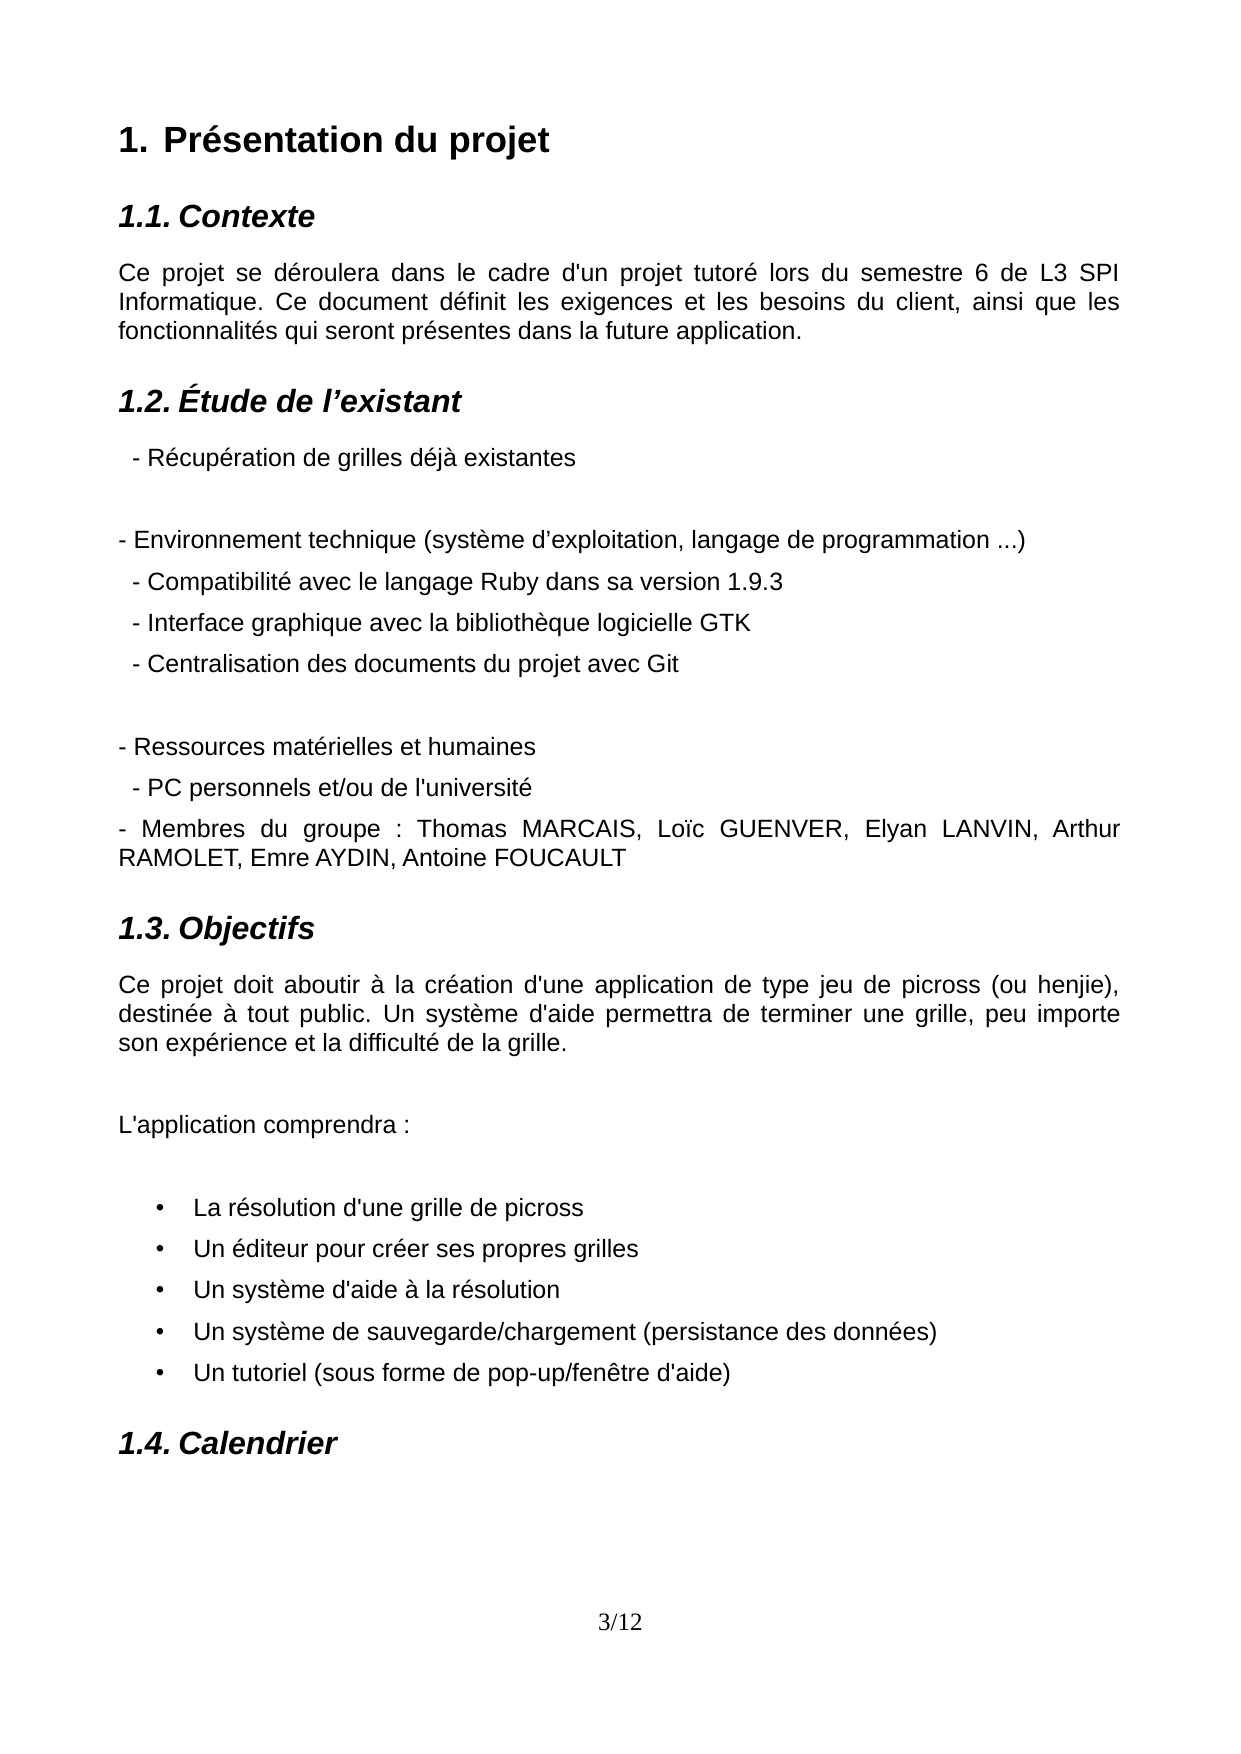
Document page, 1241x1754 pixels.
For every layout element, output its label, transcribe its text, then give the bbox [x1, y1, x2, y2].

text - Membres du groupe : Thomas MARCAIS, Loïc GUENVER, Elyan LANVIN, Arthur RAMOLET, Emre AYDIN, Antoine FOUCAULT [118, 814, 1122, 872]
text - Compatibilité avec le langage Ruby dans sa version 1.9.3 [118, 567, 1122, 595]
text - Ressources matérielles et humaines [118, 732, 1122, 760]
subtitle Objectifs [118, 909, 1122, 946]
list Un système d'aide à la résolution [156, 1275, 1122, 1304]
list Un système de sauvegarde/chargement (persistance des données) [156, 1317, 1122, 1345]
text Ce projet doit aboutir à la création d'une application de type jeu de picross (ou henjie), destinée à tout public. Un système d'aide permettra de terminer une grille, peu importe son expérience et la difficulté de la grille. [118, 970, 1122, 1056]
text - Interface graphique avec la bibliothèque logicielle GTK [118, 608, 1122, 637]
text L'application comprendra : [118, 1110, 1122, 1139]
subtitle Contexte [118, 197, 1122, 234]
list Un éditeur pour créer ses propres grilles [156, 1234, 1122, 1263]
subtitle Étude de l’existant [118, 382, 1122, 419]
text Ce projet se déroulera dans le cadre d'un projet tutoré lors du semestre 6 de L3 SPI Informatique. Ce document définit les exigences et les besoins du client, ainsi que les fonctionnalités qui seront présentes dans la future application. [118, 258, 1122, 344]
text - Environnement technique (système d’exploitation, langage de programmation ...) [118, 525, 1122, 554]
list La résolution d'une grille de picross [156, 1192, 1122, 1221]
list Un tutoriel (sous forme de pop-up/fenêtre d'aide) [156, 1358, 1122, 1387]
subtitle Calendrier [118, 1424, 1122, 1461]
text - Centralisation des documents du projet avec Git [118, 649, 1122, 678]
subtitle Présentation du projet [118, 118, 1122, 160]
text - Récupération de grilles déjà existantes [118, 443, 1122, 472]
text - PC personnels et/ou de l'université [118, 773, 1122, 802]
